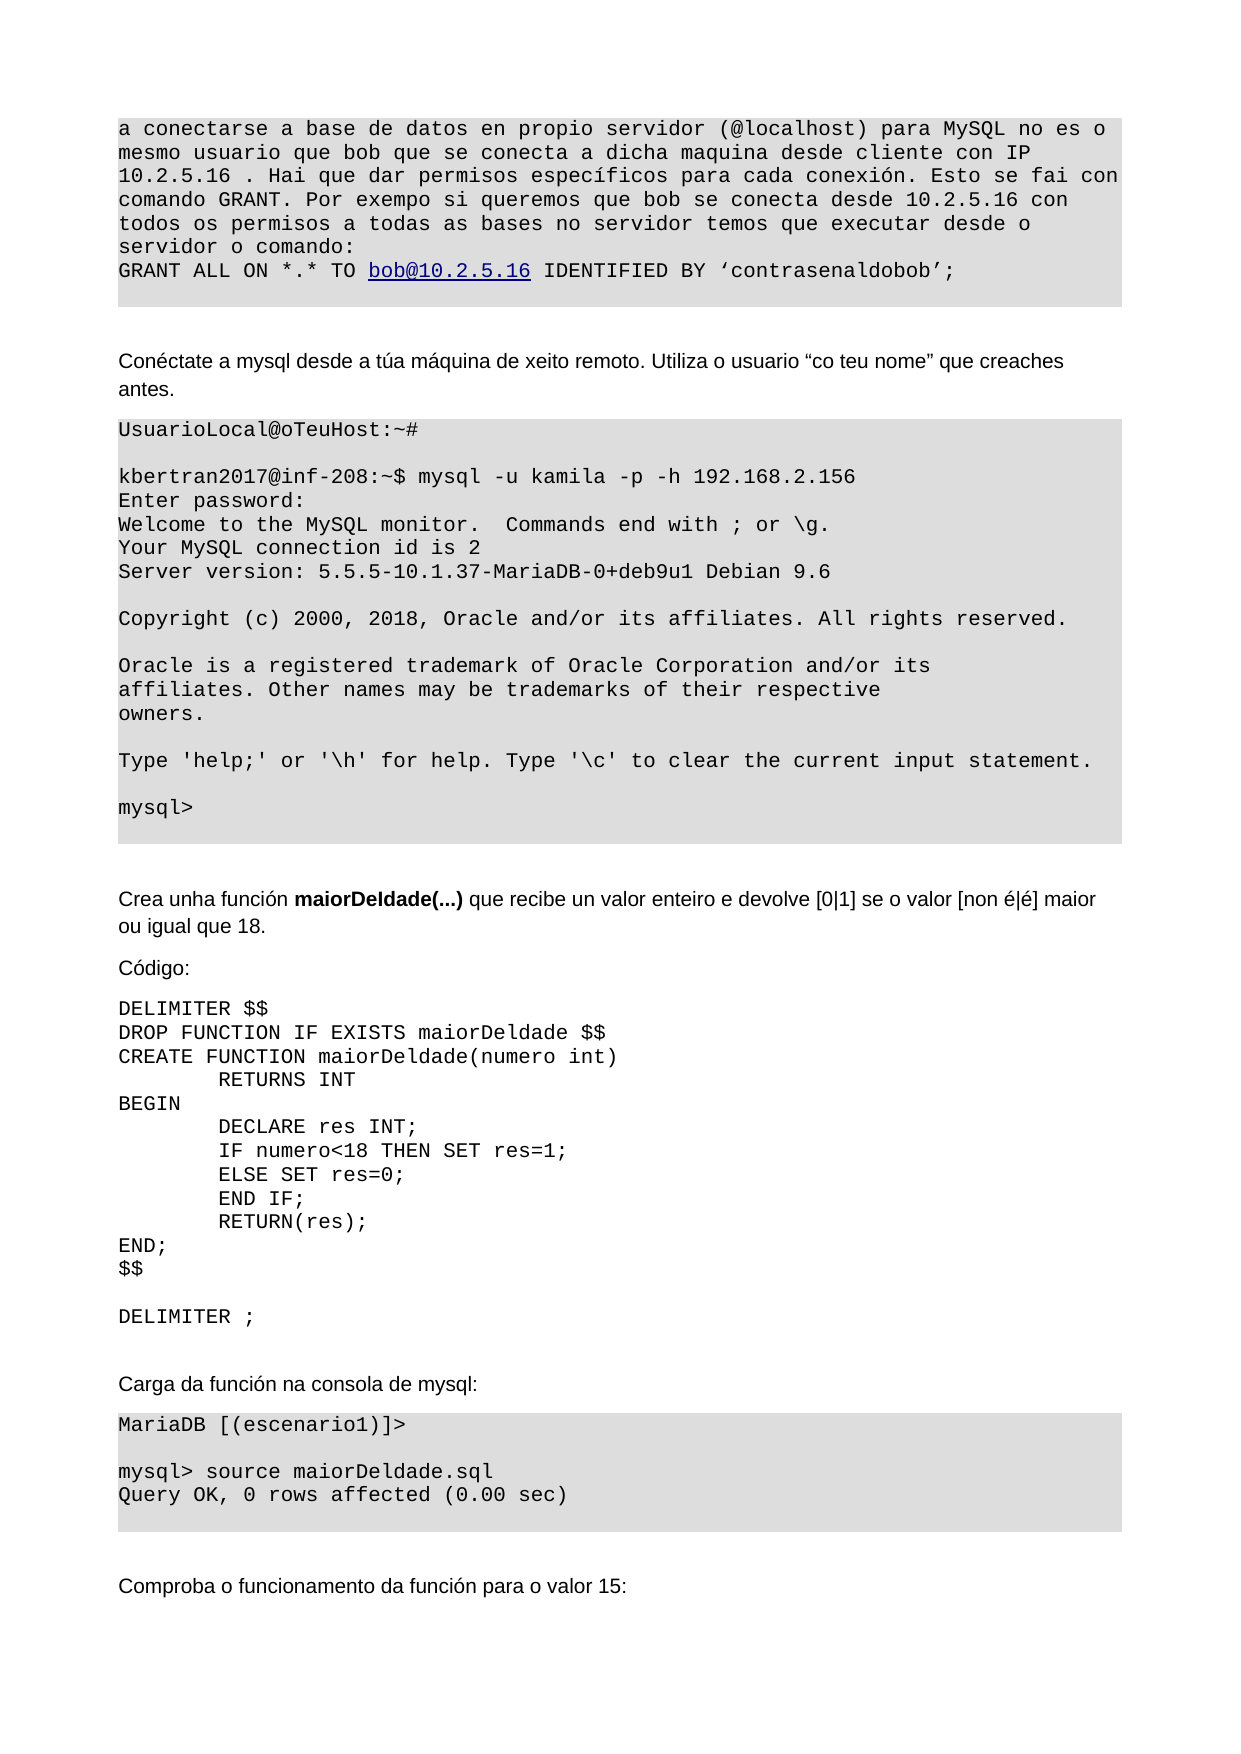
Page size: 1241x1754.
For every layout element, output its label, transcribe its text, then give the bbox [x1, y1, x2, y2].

text Type 'help;' or '\h' for help. Type '\c' to clear the current input statement. [118, 750, 1122, 774]
text a conectarse a base de datos en propio servidor (@localhost) para MySQL no es o mesmo usuario que bob que se conecta a dicha maquina desde cliente con IP 10.2.5.16 . Hai que dar permisos específicos para cada conexión. Esto se fai con comando GRANT. Por exempo si queremos que bob se conecta desde 10.2.5.16 con todos os permisos a todas as bases no servidor temos que executar desde o servidor o comando: [118, 118, 1122, 260]
text Welcome to the MySQL monitor. Commands end with ; or \g. [118, 513, 1122, 537]
text END IF; [118, 1187, 1122, 1211]
text Código: [118, 956, 1122, 980]
text GRANT ALL ON *.* TO bob@10.2.5.16 IDENTIFIED BY ‘contrasenaldobob’; [118, 260, 1122, 284]
text BEGIN [118, 1093, 1122, 1117]
text mysql> source maiorDeldade.sql [118, 1461, 1122, 1484]
text END; [118, 1235, 1122, 1258]
text Conéctate a mysql desde a túa máquina de xeito remoto. Utiliza o usuario “co teu nome” que creaches antes. [118, 349, 1122, 401]
text kbertran2017@inf-208:~$ mysql -u kamila -p -h 192.168.2.156 [118, 466, 1122, 490]
text IF numero<18 THEN SET res=1; [118, 1140, 1122, 1164]
text MariaDB [(escenario1)]> [118, 1413, 1122, 1437]
text Server version: 5.5.5-10.1.37-MariaDB-0+deb9u1 Debian 9.6 [118, 561, 1122, 584]
text RETURN(res); [118, 1211, 1122, 1235]
text owners. [118, 703, 1122, 726]
text DELIMITER $$ [118, 998, 1122, 1022]
text DECLARE res INT; [118, 1117, 1122, 1140]
text UsuarioLocal@oTeuHost:~# [118, 419, 1122, 443]
text Comproba o funcionamento da función para o valor 15: [118, 1574, 1122, 1598]
text Carga da función na consola de mysql: [118, 1371, 1122, 1395]
text Oracle is a registered trademark of Oracle Corporation and/or its [118, 655, 1122, 679]
text Crea unha función maiorDeIdade(...) que recibe un valor enteiro e devolve [0|1] se o valor [non é|é] maior ou igual que 18. [118, 887, 1122, 938]
text DROP FUNCTION IF EXISTS maiorDeldade $$ [118, 1022, 1122, 1046]
text $$ [118, 1258, 1122, 1282]
text Enter password: [118, 490, 1122, 513]
text Query OK, 0 rows affected (0.00 sec) [118, 1484, 1122, 1508]
text mysql> [118, 797, 1122, 821]
text affiliates. Other names may be trademarks of their respective [118, 679, 1122, 703]
text DELIMITER ; [118, 1306, 1122, 1329]
text Copyright (c) 2000, 2018, Oracle and/or its affiliates. All rights reserved. [118, 608, 1122, 632]
text RETURNS INT [118, 1069, 1122, 1093]
text CREATE FUNCTION maiorDeldade(numero int) [118, 1046, 1122, 1069]
text ELSE SET res=0; [118, 1164, 1122, 1187]
text Your MySQL connection id is 2 [118, 537, 1122, 561]
